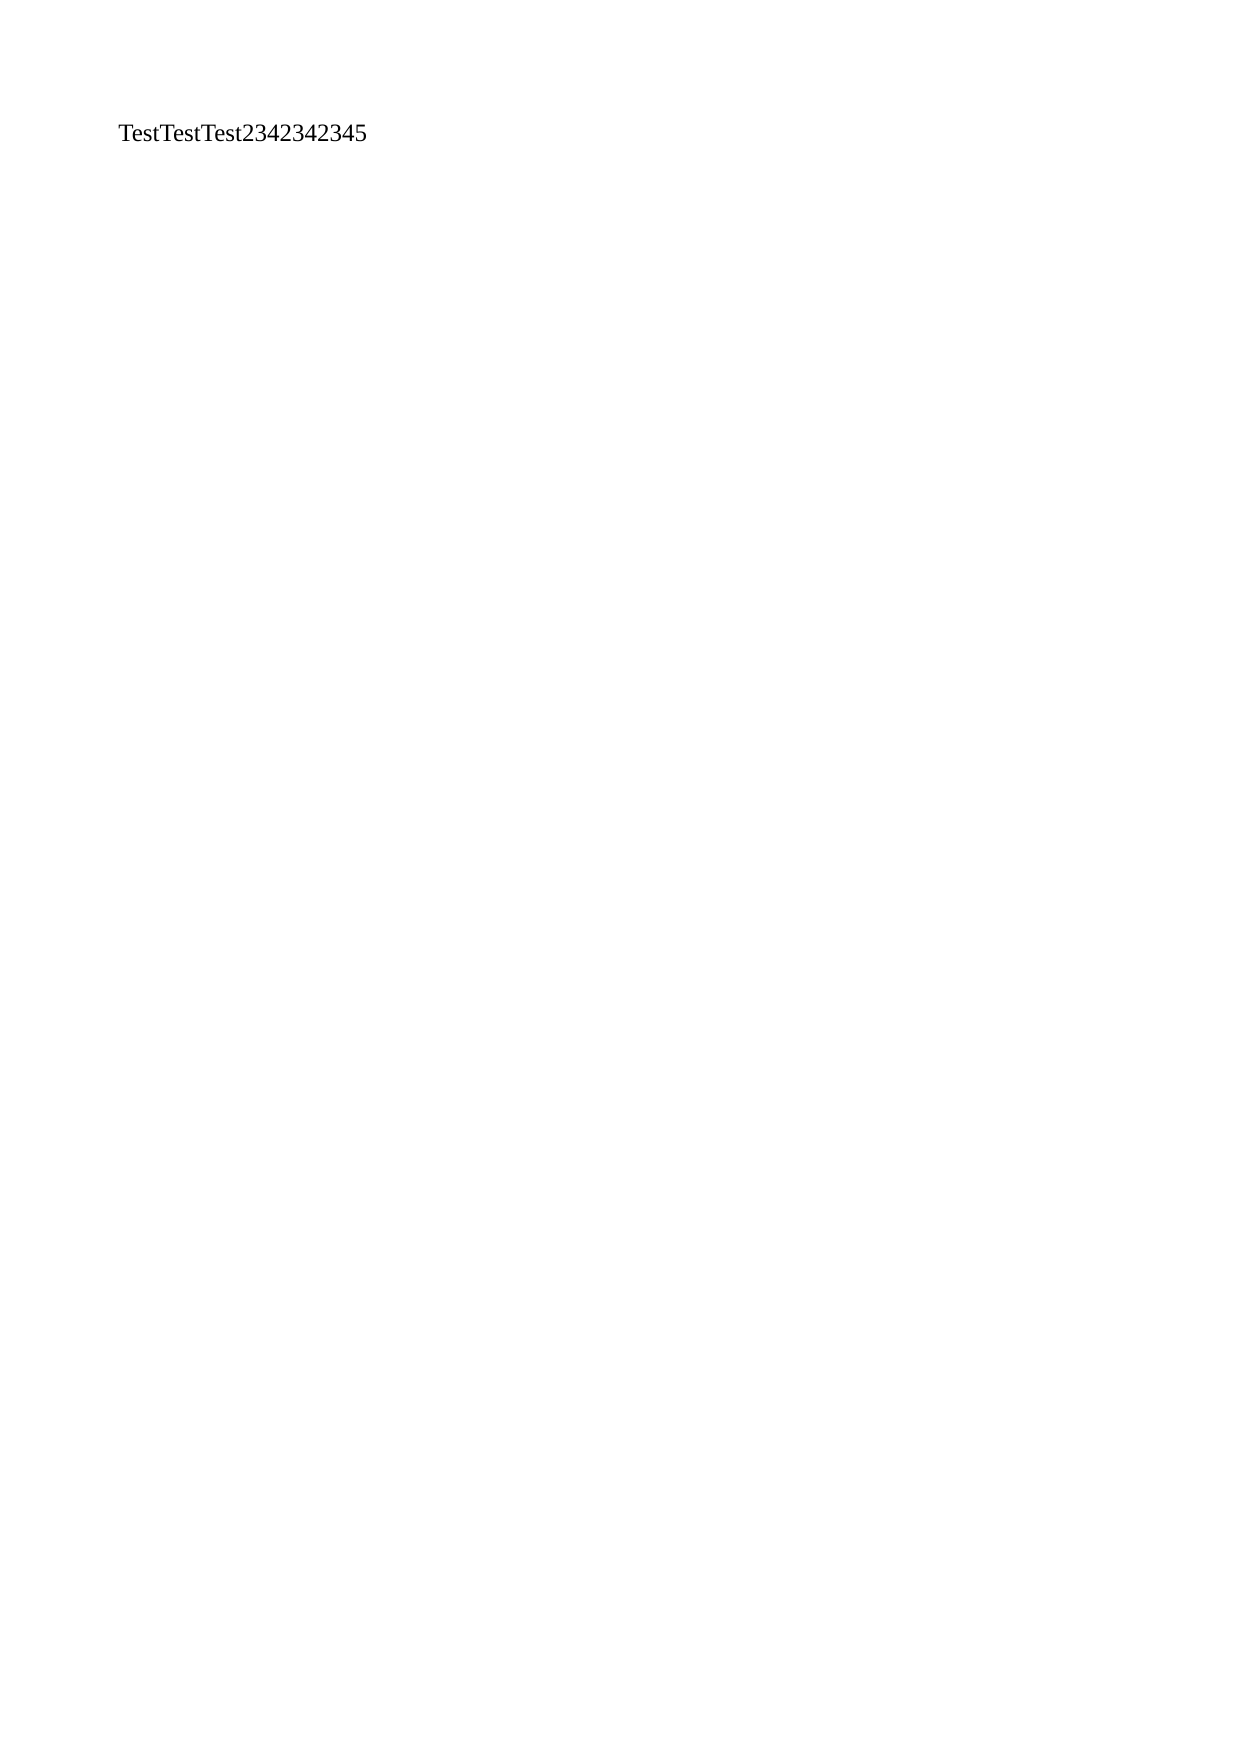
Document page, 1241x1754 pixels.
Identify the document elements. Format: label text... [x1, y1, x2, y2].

text TestTestTest2342342345 [118, 118, 1122, 147]
